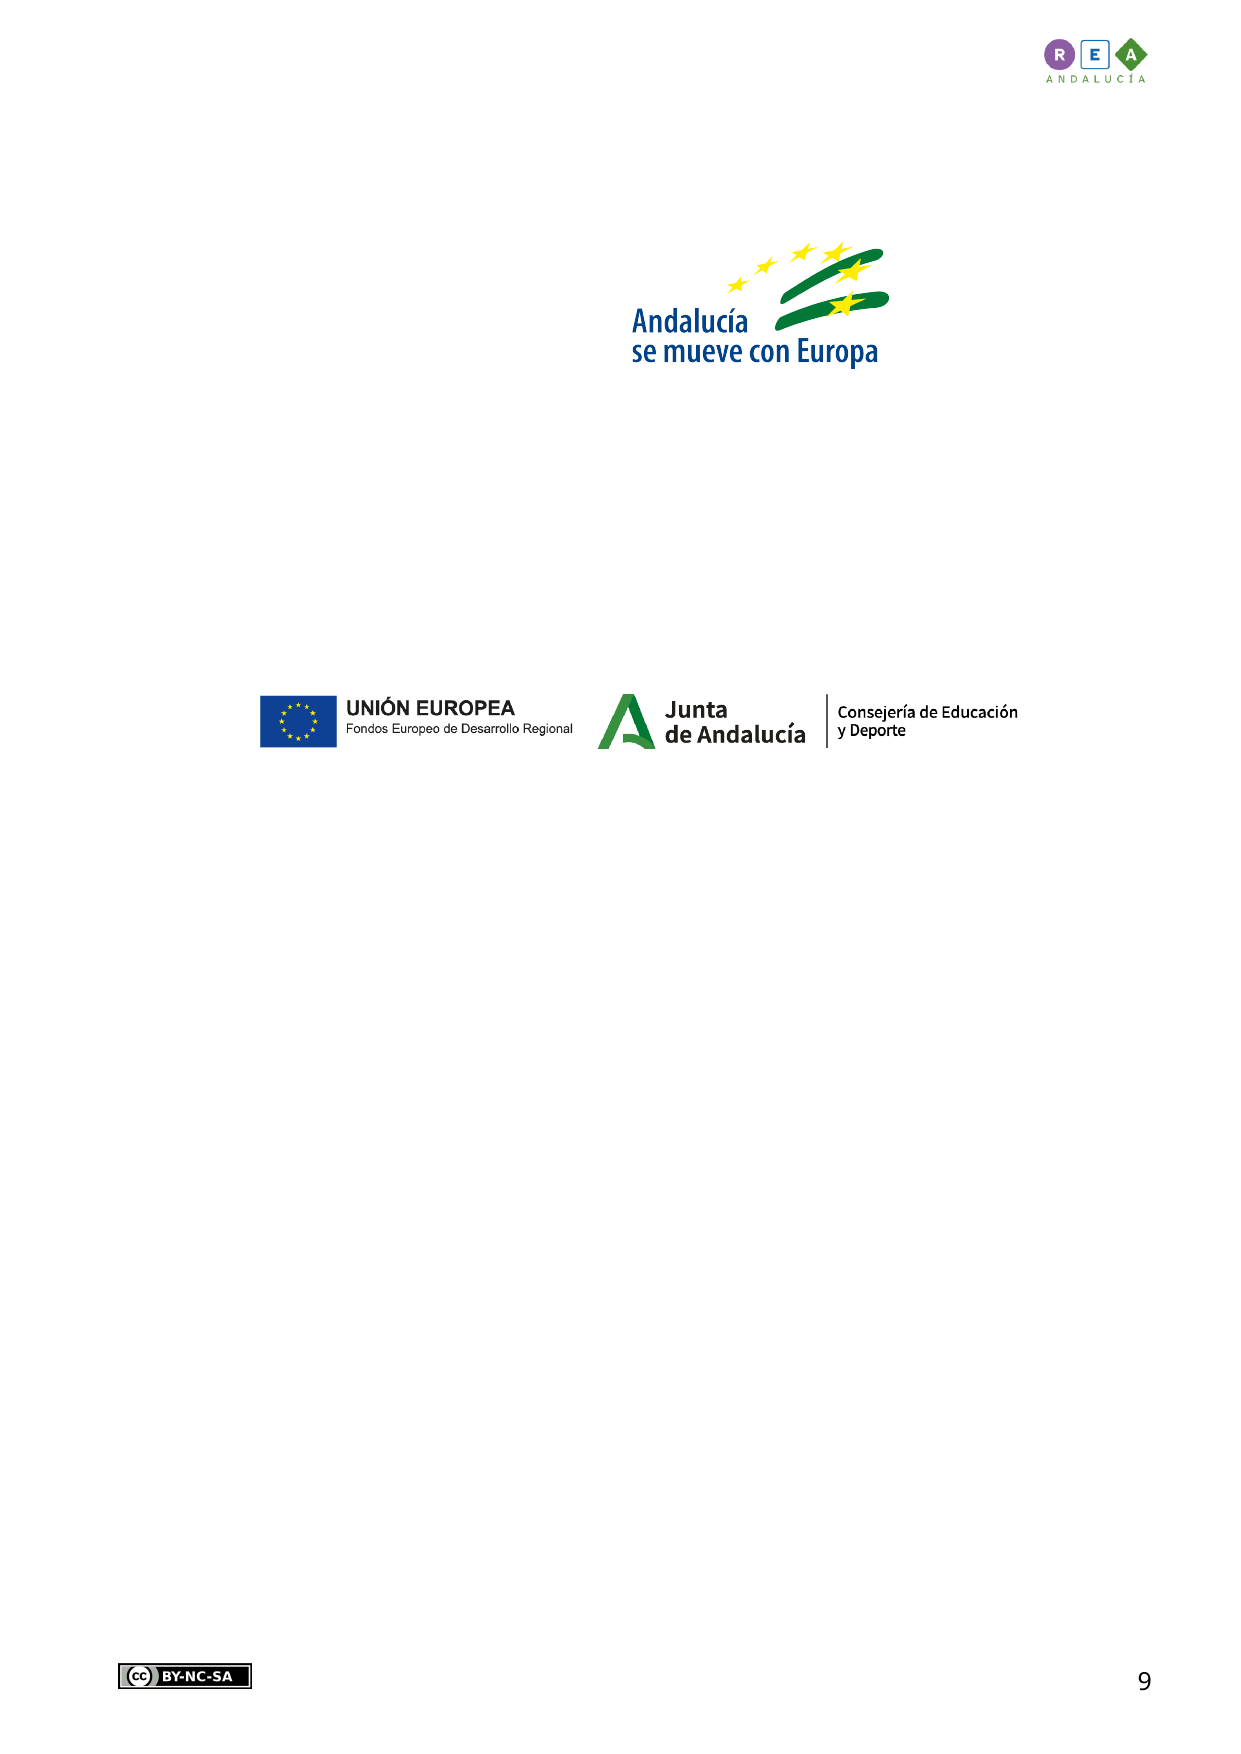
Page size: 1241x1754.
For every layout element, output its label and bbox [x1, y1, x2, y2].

picture [239, 677, 1031, 768]
picture [118, 1663, 536, 1698]
picture [1039, 33, 1152, 88]
picture [632, 242, 892, 369]
